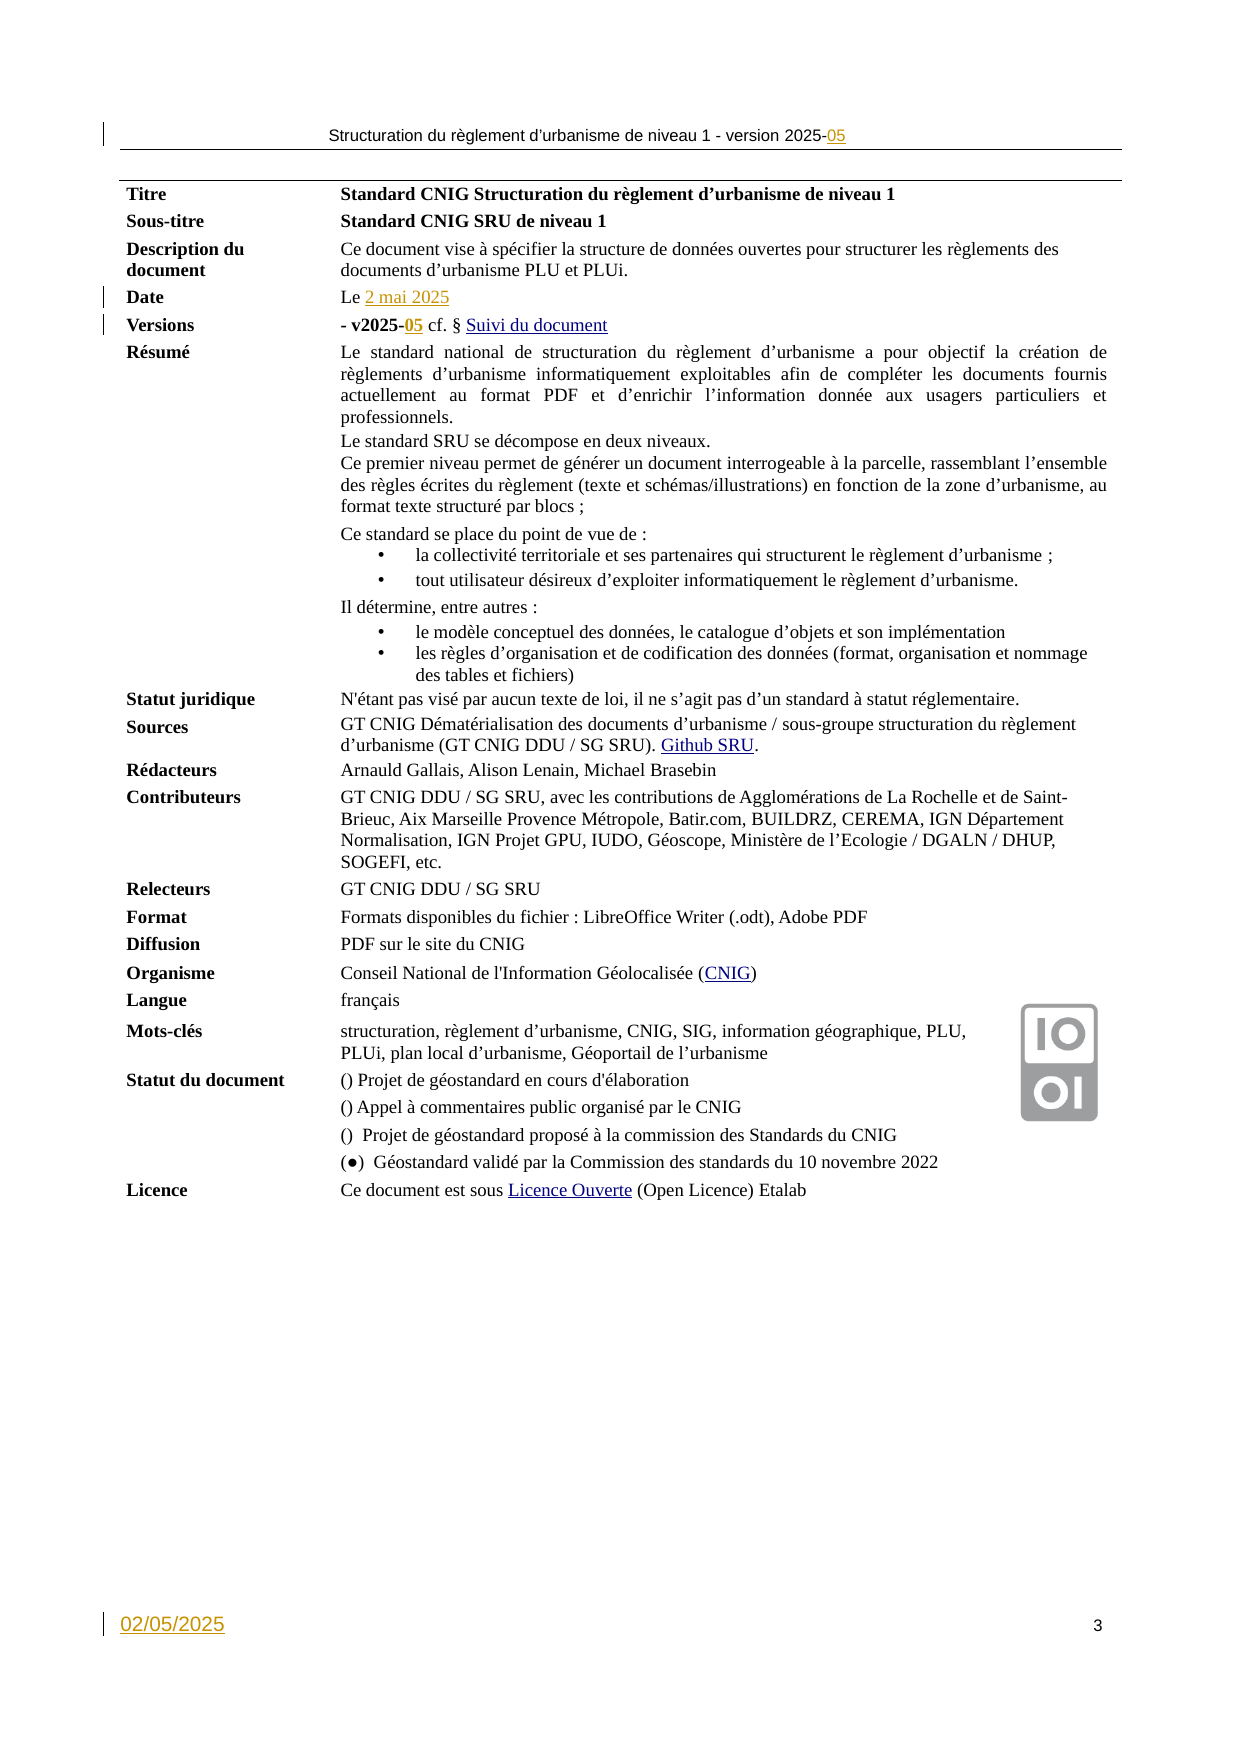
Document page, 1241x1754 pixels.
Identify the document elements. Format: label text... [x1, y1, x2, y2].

table_cell Mots-clés [119, 1017, 333, 1066]
table_cell - v2025-05 cf. § Suivi du document [333, 311, 1122, 338]
table_cell PDF sur le site du CNIG [333, 930, 1122, 959]
table_cell Le 2 mai 2025 [333, 284, 1122, 311]
table_cell Langue [119, 986, 333, 1017]
table_cell Le standard national de structuration du règlement d’urbanisme a pour objectif la création de règlements d’urbanisme informatiquement exploitables afin de compléter les documents fournis actuellement au format PDF et d’enrichir l’information donnée aux usagers particuliers et professionnels. Le standard SRU se décompose en deux niveaux. Ce premier niveau permet de générer un document interrogeable à la parcelle, rassemblant l’ensemble des règles écrites du règlement (texte et schémas/illustrations) en fonction de la zone d’urbanisme, au format texte structuré par blocs ; Ce standard se place du point de vue de : la collectivité territoriale et ses partenaires qui structurent le règlement d’urbanisme ; tout utilisateur désireux d’exploiter informatiquement le règlement d’urbanisme. Il détermine, entre autres : le modèle conceptuel des données, le catalogue d’objets et son implémentation les règles d’organisation et de codification des données (format, organisation et nommage des tables et fichiers) [333, 338, 1122, 685]
table_header Titre [119, 181, 333, 207]
table_cell [993, 959, 1122, 1203]
table_cell Statut du document [119, 1066, 333, 1176]
table_cell Relecteurs [119, 875, 333, 903]
table_cell Rédacteurs [119, 756, 333, 783]
table_cell Formats disponibles du fichier : LibreOffice Writer (.odt), Adobe PDF [333, 903, 1122, 930]
table_cell GT CNIG Dématérialisation des documents d’urbanisme / sous-groupe structuration du règlement d’urbanisme (GT CNIG DDU / SG SRU). Github SRU. [333, 713, 1122, 756]
table_cell Sources [119, 713, 333, 756]
table_cell Versions [119, 311, 333, 338]
table_cell Statut juridique [119, 685, 333, 713]
table_cell Conseil National de l'Information Géolocalisée (CNIG) [333, 959, 992, 986]
table_cell Diffusion [119, 930, 333, 959]
table_cell Description du document [119, 235, 333, 283]
table_cell GT CNIG DDU / SG SRU [333, 875, 1122, 903]
table_cell Contributeurs [119, 783, 333, 875]
picture [1018, 1001, 1101, 1124]
table_cell Organisme [119, 959, 333, 986]
table_cell Licence [119, 1176, 333, 1203]
table_cell Ce document est sous Licence Ouverte (Open Licence) Etalab [333, 1176, 992, 1203]
table_cell Format [119, 903, 333, 930]
table_cell GT CNIG DDU / SG SRU, avec les contributions de Agglomérations de La Rochelle et de Saint-Brieuc, Aix Marseille Provence Métropole, Batir.com, BUILDRZ, CEREMA, IGN Département Normalisation, IGN Projet GPU, IUDO, Géoscope, Ministère de l’Ecologie / DGALN / DHUP, SOGEFI, etc. [333, 783, 1122, 875]
table_header Standard CNIG Structuration du règlement d’urbanisme de niveau 1 [333, 181, 1122, 207]
table_cell structuration, règlement d’urbanisme, CNIG, SIG, information géographique, PLU, PLUi, plan local d’urbanisme, Géoportail de l’urbanisme [333, 1017, 992, 1066]
table_cell Date [119, 284, 333, 311]
table_cell Arnauld Gallais, Alison Lenain, Michael Brasebin [333, 756, 1122, 783]
table_cell N'étant pas visé par aucun texte de loi, il ne s’agit pas d’un standard à statut réglementaire. [333, 685, 1122, 713]
table_cell français [333, 986, 992, 1017]
table_cell () Projet de géostandard en cours d'élaboration () Appel à commentaires public organisé par le CNIG () Projet de géostandard proposé à la commission des Standards du CNIG (●) Géostandard validé par la Commission des standards du 10 novembre 2022 [333, 1066, 992, 1176]
table_cell Sous-titre [119, 207, 333, 234]
table_cell Standard CNIG SRU de niveau 1 [333, 207, 1122, 234]
table_cell Ce document vise à spécifier la structure de données ouvertes pour structurer les règlements des documents d’urbanisme PLU et PLUi. [333, 235, 1122, 283]
table_cell Résumé [119, 338, 333, 685]
